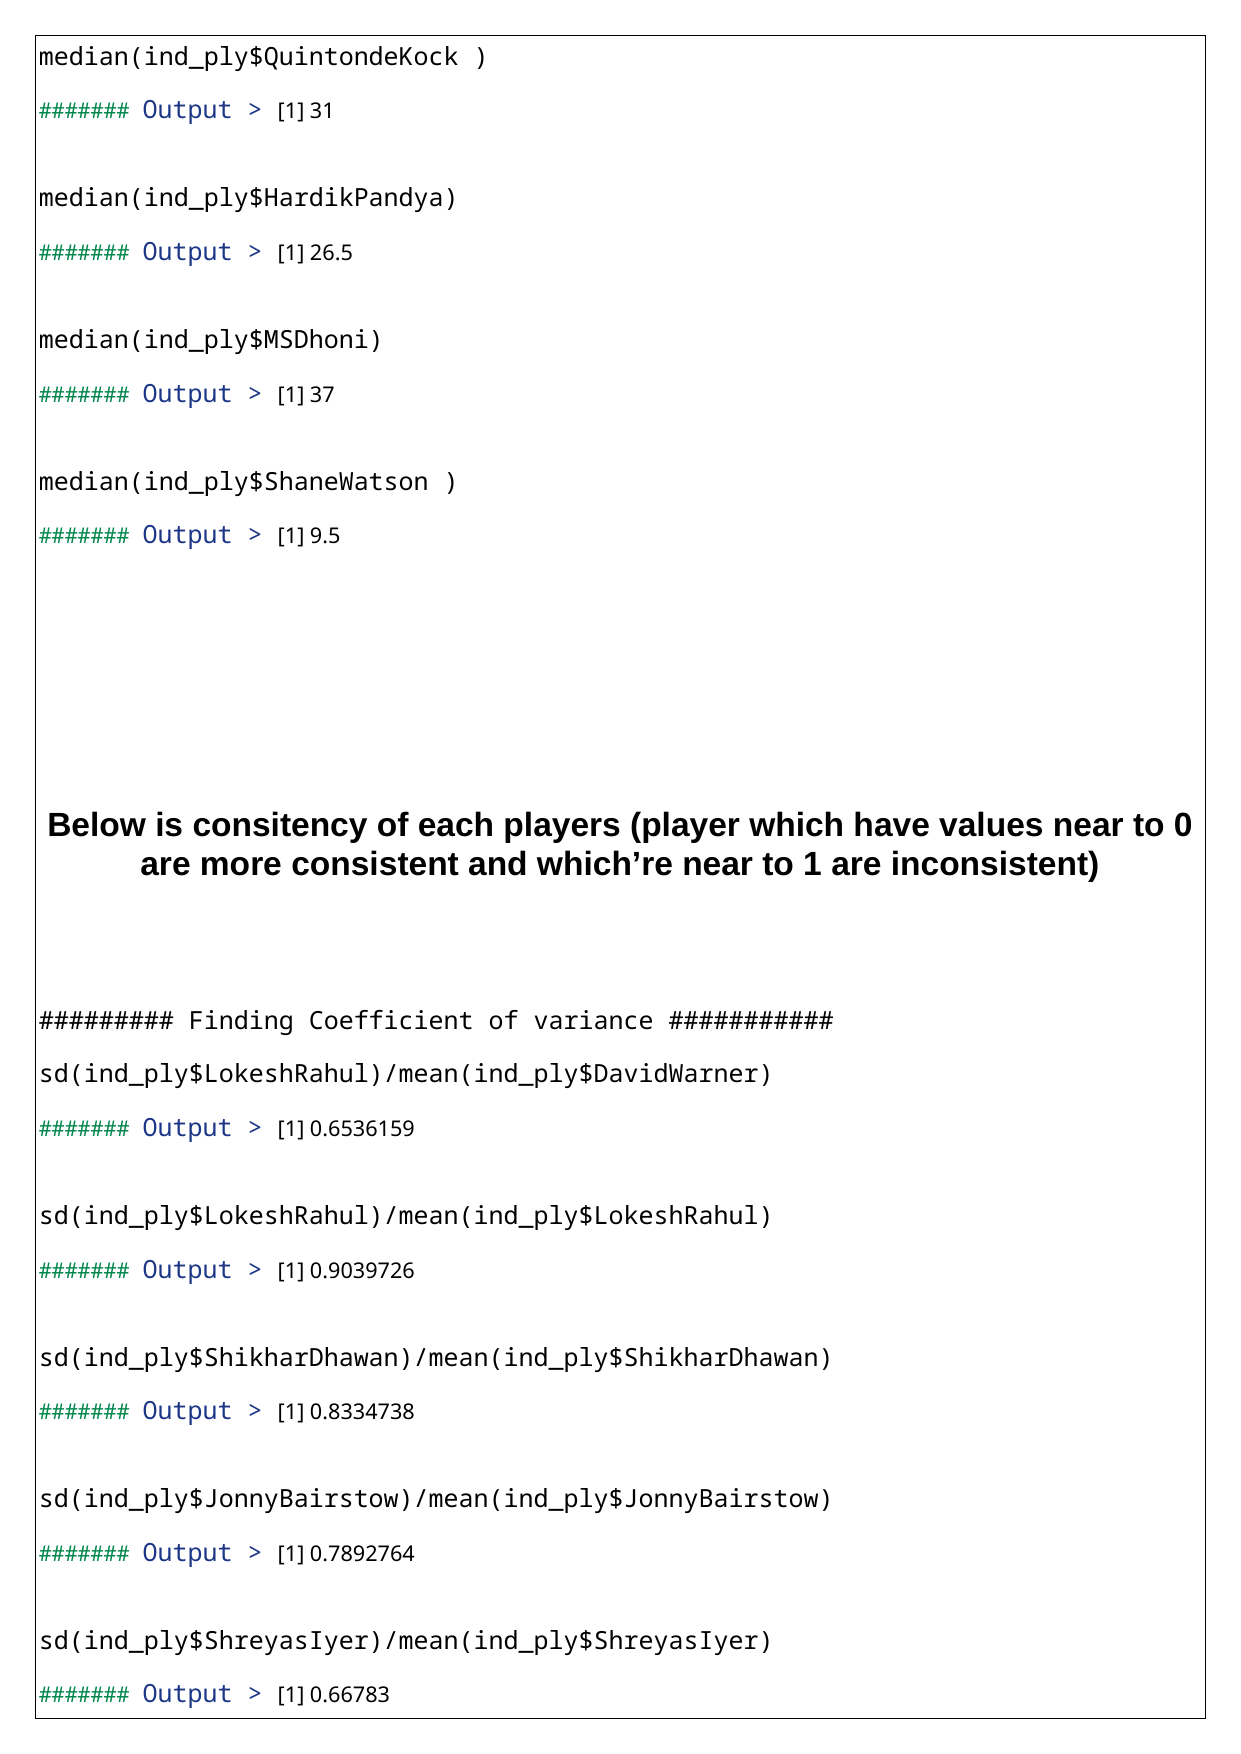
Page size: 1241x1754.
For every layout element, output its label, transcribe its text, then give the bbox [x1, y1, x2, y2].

text median(ind_ply$MSDhoni) [38, 322, 1202, 356]
text ####### Output > [1] 26.5 [38, 234, 1202, 268]
text median(ind_ply$HardikPandya) [38, 180, 1202, 214]
text ####### Output > [1] 0.6536159 [38, 1110, 1202, 1144]
text ####### Output > [1] 9.5 [38, 517, 1202, 551]
text sd(ind_ply$JonnyBairstow)/mean(ind_ply$JonnyBairstow) [38, 1481, 1202, 1515]
text ####### Output > [1] 0.9039726 [38, 1251, 1202, 1285]
text sd(ind_ply$ShreyasIyer)/mean(ind_ply$ShreyasIyer) [38, 1622, 1202, 1656]
text ####### Output > [1] 0.7892764 [38, 1534, 1202, 1568]
text sd(ind_ply$ShikharDhawan)/mean(ind_ply$ShikharDhawan) [38, 1339, 1202, 1373]
text ####### Output > [1] 37 [38, 375, 1202, 409]
text median(ind_ply$QuintondeKock ) [38, 38, 1202, 72]
text ####### Output > [1] 0.8334738 [38, 1393, 1202, 1427]
text sd(ind_ply$LokeshRahul)/mean(ind_ply$DavidWarner) [38, 1056, 1202, 1090]
text ####### Output > [1] 0.66783 [38, 1676, 1202, 1710]
text ####### Output > [1] 31 [38, 92, 1202, 126]
text median(ind_ply$ShaneWatson ) [38, 463, 1202, 497]
subtitle Below is consitency of each players (player which have values near to 0 are more consistent and which’re near to 1 are inconsistent) [38, 805, 1202, 882]
text sd(ind_ply$LokeshRahul)/mean(ind_ply$LokeshRahul) [38, 1198, 1202, 1232]
text ######### Finding Coefficient of variance ########### [38, 1002, 1202, 1036]
